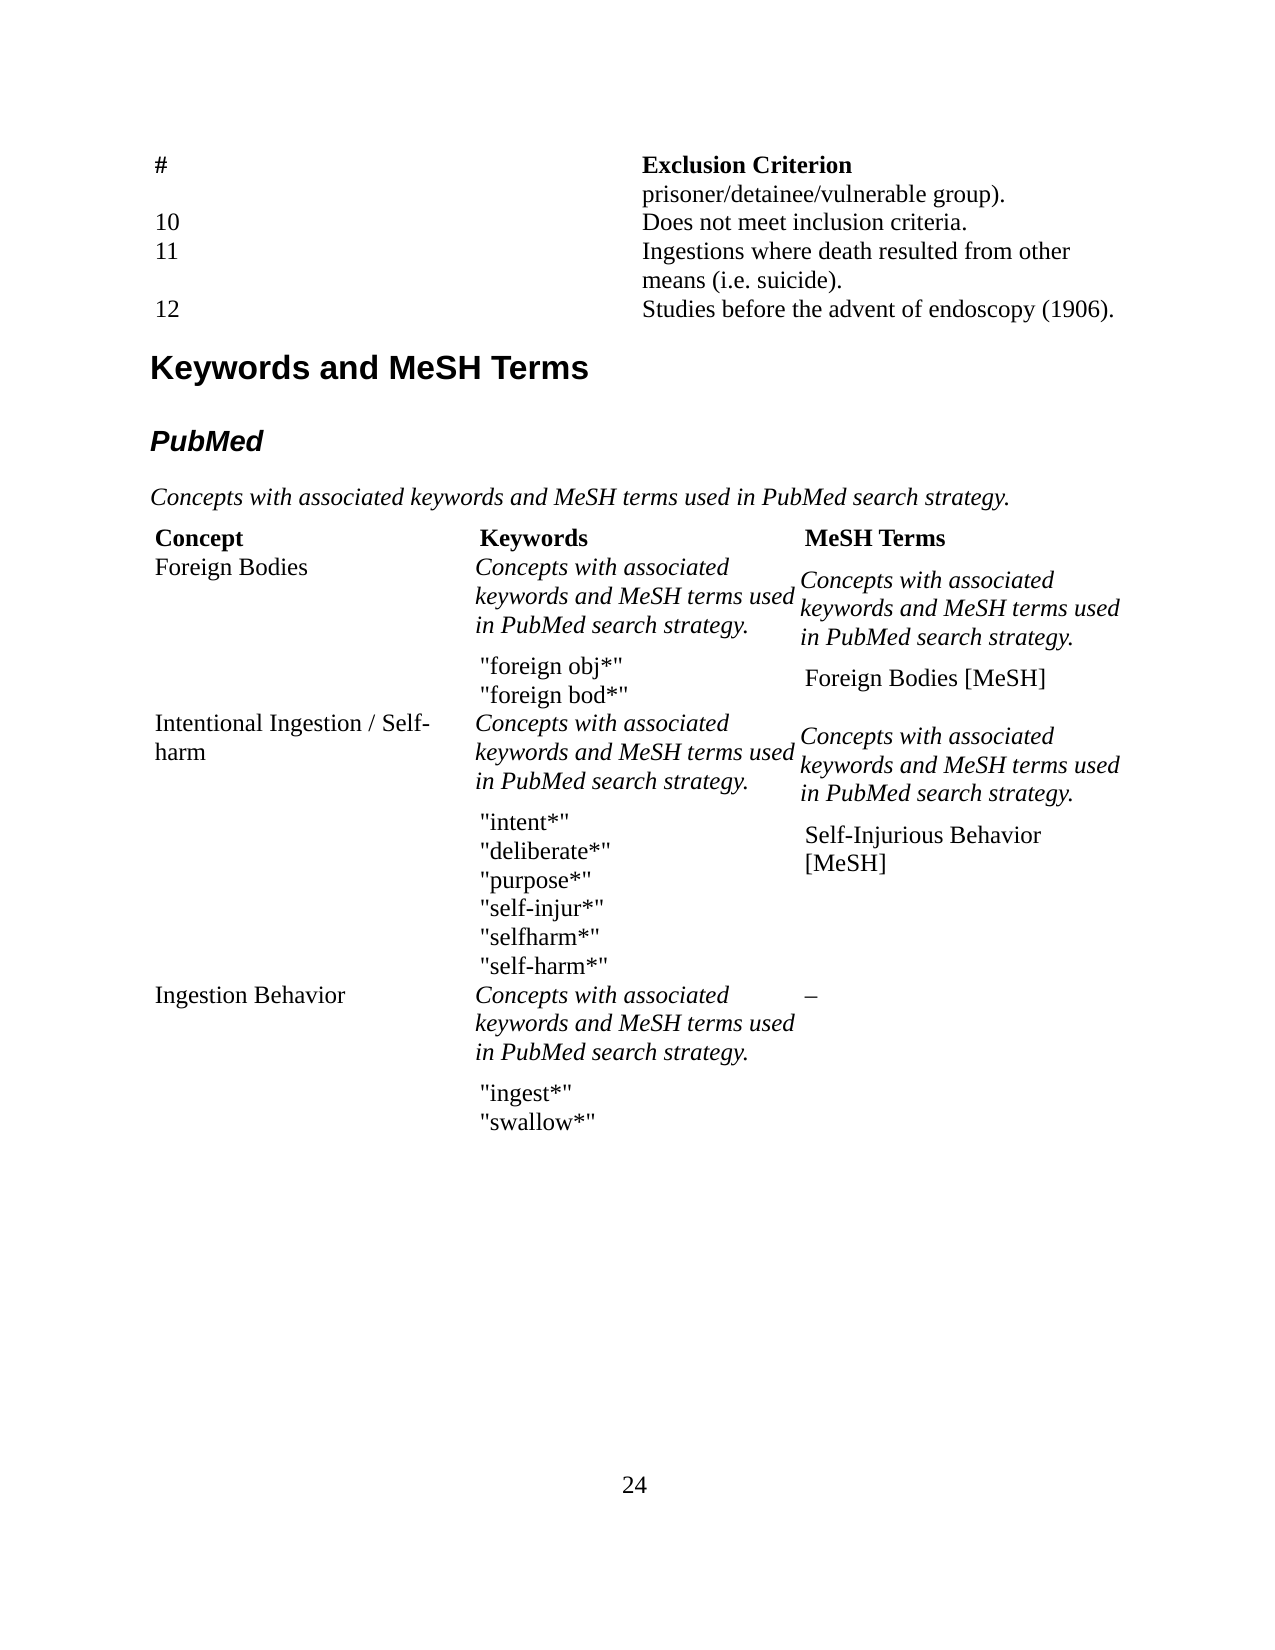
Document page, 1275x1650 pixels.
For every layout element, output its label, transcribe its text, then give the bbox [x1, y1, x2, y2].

table_cell prisoner/detainee/vulnerable group). [638, 179, 1125, 207]
table_cell Does not meet inclusion criteria. [638, 208, 1125, 236]
table_cell 12 [150, 294, 637, 322]
table_header Exclusion Criterion [638, 150, 1125, 179]
table_cell "swallow*" [475, 1107, 800, 1136]
table_header "ingest*" [475, 1079, 800, 1107]
table_cell Studies before the advent of endoscopy (1906). [638, 294, 1125, 322]
table_header Keywords [475, 524, 800, 552]
table_cell Ingestions where death resulted from other means (i.e. suicide). [638, 236, 1125, 294]
table_cell Concepts with associated keywords and MeSH terms used in PubMed search strategy. [800, 552, 1125, 664]
table_cell Ingestion Behavior [150, 980, 475, 1136]
table_header Self-Injurious Behavior [MeSH] [800, 820, 1125, 877]
table_header "foreign obj*" [475, 651, 800, 680]
table_cell [800, 692, 1125, 708]
table_cell [800, 877, 1125, 980]
table_cell Foreign Bodies [150, 552, 475, 708]
table_cell Concepts with associated keywords and MeSH terms used in PubMed search strategy. [475, 552, 800, 651]
table_cell "self-injur*" [475, 894, 800, 922]
table_cell "deliberate*" [475, 836, 800, 865]
table_cell "self-harm*" [475, 951, 800, 980]
table_header Foreign Bodies [MeSH] [800, 664, 1125, 692]
subtitle PubMed [150, 424, 1125, 457]
table_cell – [800, 980, 1125, 1136]
text Concepts with associated keywords and MeSH terms used in PubMed search strategy. [150, 482, 1125, 511]
table_cell Intentional Ingestion / Self-harm [150, 709, 475, 980]
table_cell "foreign bod*" [475, 680, 800, 708]
table_cell Concepts with associated keywords and MeSH terms used in PubMed search strategy. [800, 709, 1125, 820]
table_cell 10 [150, 208, 637, 236]
table_cell "purpose*" [475, 865, 800, 893]
table_header Concept [150, 524, 475, 552]
table_cell "selfharm*" [475, 922, 800, 951]
table_cell 11 [150, 236, 637, 294]
table_header "intent*" [475, 807, 800, 836]
subtitle Keywords and MeSH Terms [150, 347, 1125, 386]
table_cell Concepts with associated keywords and MeSH terms used in PubMed search strategy. [475, 980, 800, 1079]
table_cell Concepts with associated keywords and MeSH terms used in PubMed search strategy. [475, 709, 800, 807]
table_header MeSH Terms [800, 524, 1125, 552]
table_header # [150, 150, 637, 179]
table_cell [150, 179, 637, 207]
